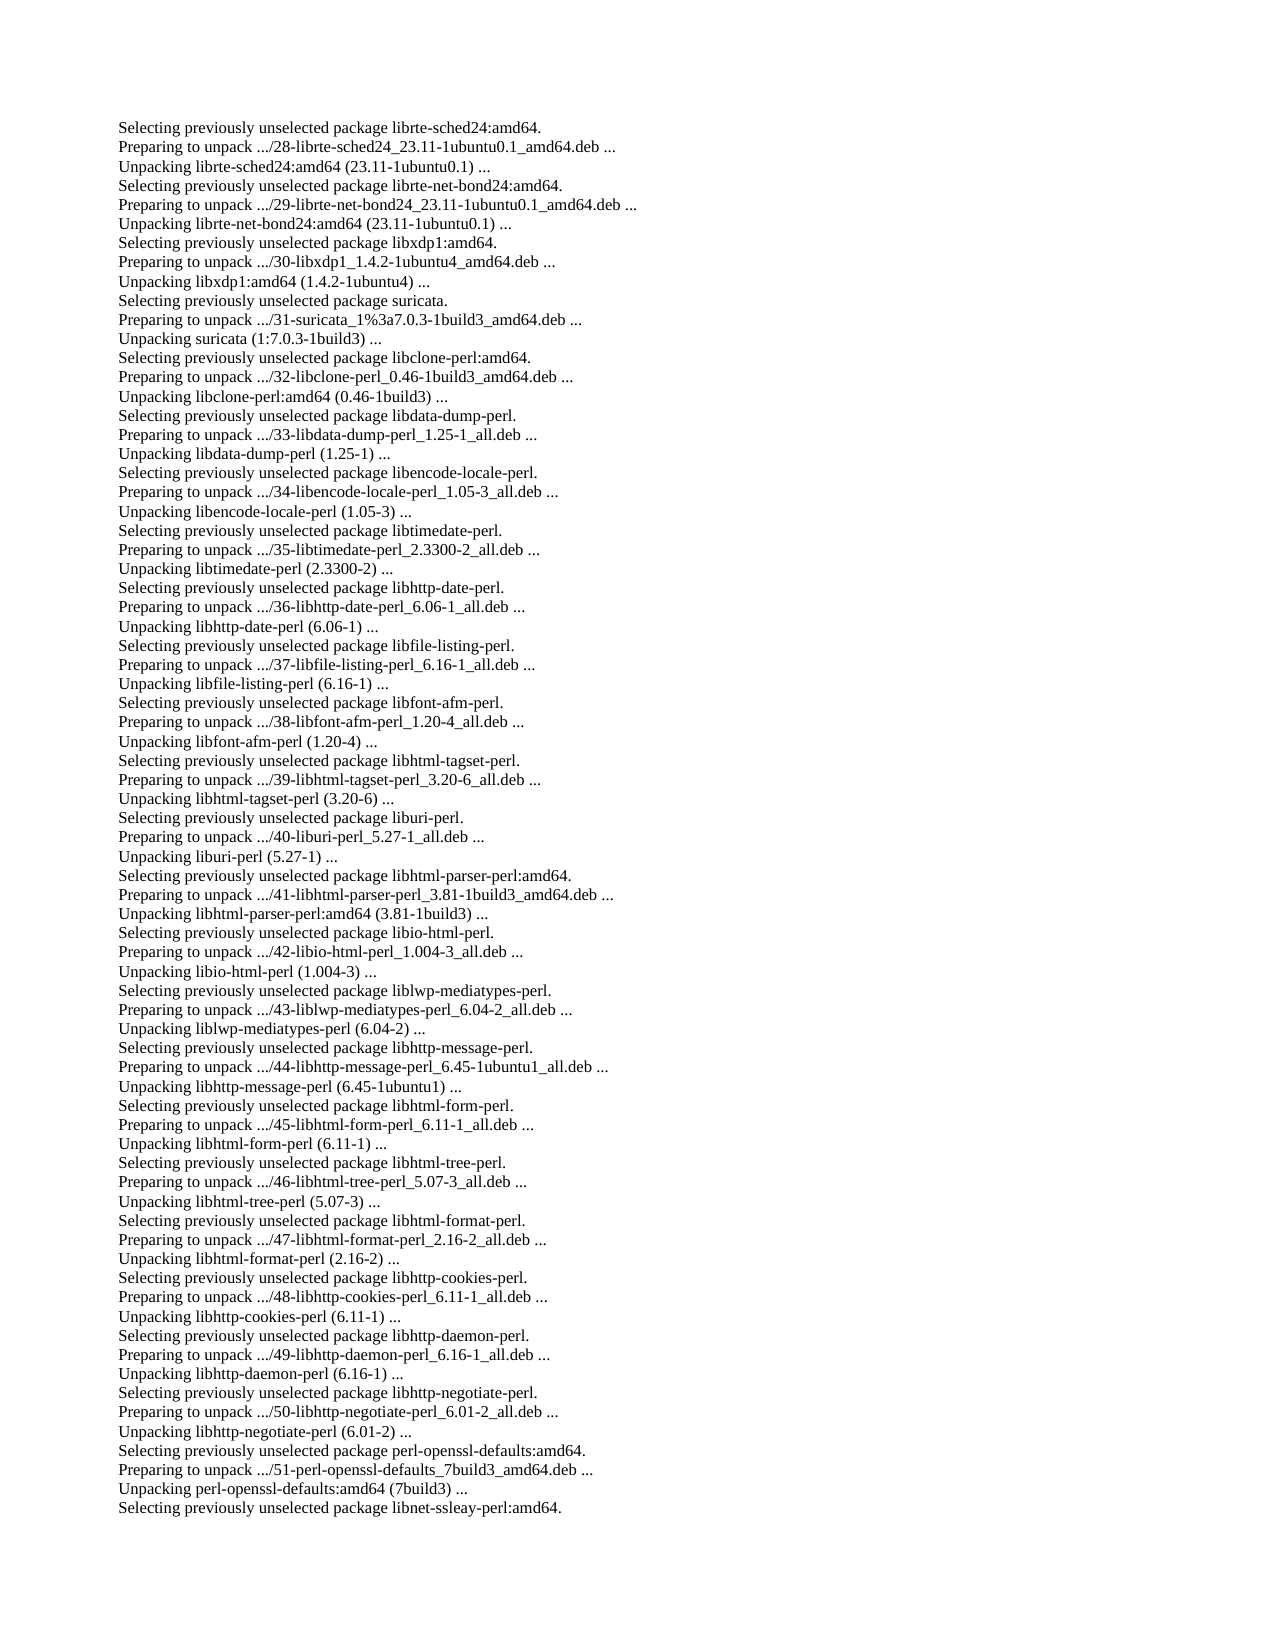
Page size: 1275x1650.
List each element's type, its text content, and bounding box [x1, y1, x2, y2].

table_header Selecting previously unselected package librte-sched24:amd64. Preparing to unpack .../28-librte-sched24_23.11-1ubuntu0.1_amd64.deb ... Unpacking librte-sched24:amd64 (23.11-1ubuntu0.1) ... Selecting previously unselected package librte-net-bond24:amd64. Preparing to unpack .../29-librte-net-bond24_23.11-1ubuntu0.1_amd64.deb ... Unpacking librte-net-bond24:amd64 (23.11-1ubuntu0.1) ... Selecting previously unselected package libxdp1:amd64. Preparing to unpack .../30-libxdp1_1.4.2-1ubuntu4_amd64.deb ... Unpacking libxdp1:amd64 (1.4.2-1ubuntu4) ... Selecting previously unselected package suricata. Preparing to unpack .../31-suricata_1%3a7.0.3-1build3_amd64.deb ... Unpacking suricata (1:7.0.3-1build3) ... Selecting previously unselected package libclone-perl:amd64. Preparing to unpack .../32-libclone-perl_0.46-1build3_amd64.deb ... Unpacking libclone-perl:amd64 (0.46-1build3) ... Selecting previously unselected package libdata-dump-perl. Preparing to unpack .../33-libdata-dump-perl_1.25-1_all.deb ... Unpacking libdata-dump-perl (1.25-1) ... Selecting previously unselected package libencode-locale-perl. Preparing to unpack .../34-libencode-locale-perl_1.05-3_all.deb ... Unpacking libencode-locale-perl (1.05-3) ... Selecting previously unselected package libtimedate-perl. Preparing to unpack .../35-libtimedate-perl_2.3300-2_all.deb ... Unpacking libtimedate-perl (2.3300-2) ... Selecting previously unselected package libhttp-date-perl. Preparing to unpack .../36-libhttp-date-perl_6.06-1_all.deb ... Unpacking libhttp-date-perl (6.06-1) ... Selecting previously unselected package libfile-listing-perl. Preparing to unpack .../37-libfile-listing-perl_6.16-1_all.deb ... Unpacking libfile-listing-perl (6.16-1) ... Selecting previously unselected package libfont-afm-perl. Preparing to unpack .../38-libfont-afm-perl_1.20-4_all.deb ... Unpacking libfont-afm-perl (1.20-4) ... Selecting previously unselected package libhtml-tagset-perl. Preparing to unpack .../39-libhtml-tagset-perl_3.20-6_all.deb ... Unpacking libhtml-tagset-perl (3.20-6) ... Selecting previously unselected package liburi-perl. Preparing to unpack .../40-liburi-perl_5.27-1_all.deb ... Unpacking liburi-perl (5.27-1) ... Selecting previously unselected package libhtml-parser-perl:amd64. Preparing to unpack .../41-libhtml-parser-perl_3.81-1build3_amd64.deb ... Unpacking libhtml-parser-perl:amd64 (3.81-1build3) ... Selecting previously unselected package libio-html-perl. Preparing to unpack .../42-libio-html-perl_1.004-3_all.deb ... Unpacking libio-html-perl (1.004-3) ... Selecting previously unselected package liblwp-mediatypes-perl. Preparing to unpack .../43-liblwp-mediatypes-perl_6.04-2_all.deb ... Unpacking liblwp-mediatypes-perl (6.04-2) ... Selecting previously unselected package libhttp-message-perl. Preparing to unpack .../44-libhttp-message-perl_6.45-1ubuntu1_all.deb ... Unpacking libhttp-message-perl (6.45-1ubuntu1) ... Selecting previously unselected package libhtml-form-perl. Preparing to unpack .../45-libhtml-form-perl_6.11-1_all.deb ... Unpacking libhtml-form-perl (6.11-1) ... Selecting previously unselected package libhtml-tree-perl. Preparing to unpack .../46-libhtml-tree-perl_5.07-3_all.deb ... Unpacking libhtml-tree-perl (5.07-3) ... Selecting previously unselected package libhtml-format-perl. Preparing to unpack .../47-libhtml-format-perl_2.16-2_all.deb ... Unpacking libhtml-format-perl (2.16-2) ... Selecting previously unselected package libhttp-cookies-perl. Preparing to unpack .../48-libhttp-cookies-perl_6.11-1_all.deb ... Unpacking libhttp-cookies-perl (6.11-1) ... Selecting previously unselected package libhttp-daemon-perl. Preparing to unpack .../49-libhttp-daemon-perl_6.16-1_all.deb ... Unpacking libhttp-daemon-perl (6.16-1) ... Selecting previously unselected package libhttp-negotiate-perl. Preparing to unpack .../50-libhttp-negotiate-perl_6.01-2_all.deb ... Unpacking libhttp-negotiate-perl (6.01-2) ... Selecting previously unselected package perl-openssl-defaults:amd64. Preparing to unpack .../51-perl-openssl-defaults_7build3_amd64.deb ... Unpacking perl-openssl-defaults:amd64 (7build3) ... Selecting previously unselected package libnet-ssleay-perl:amd64. [118, 118, 1157, 1517]
